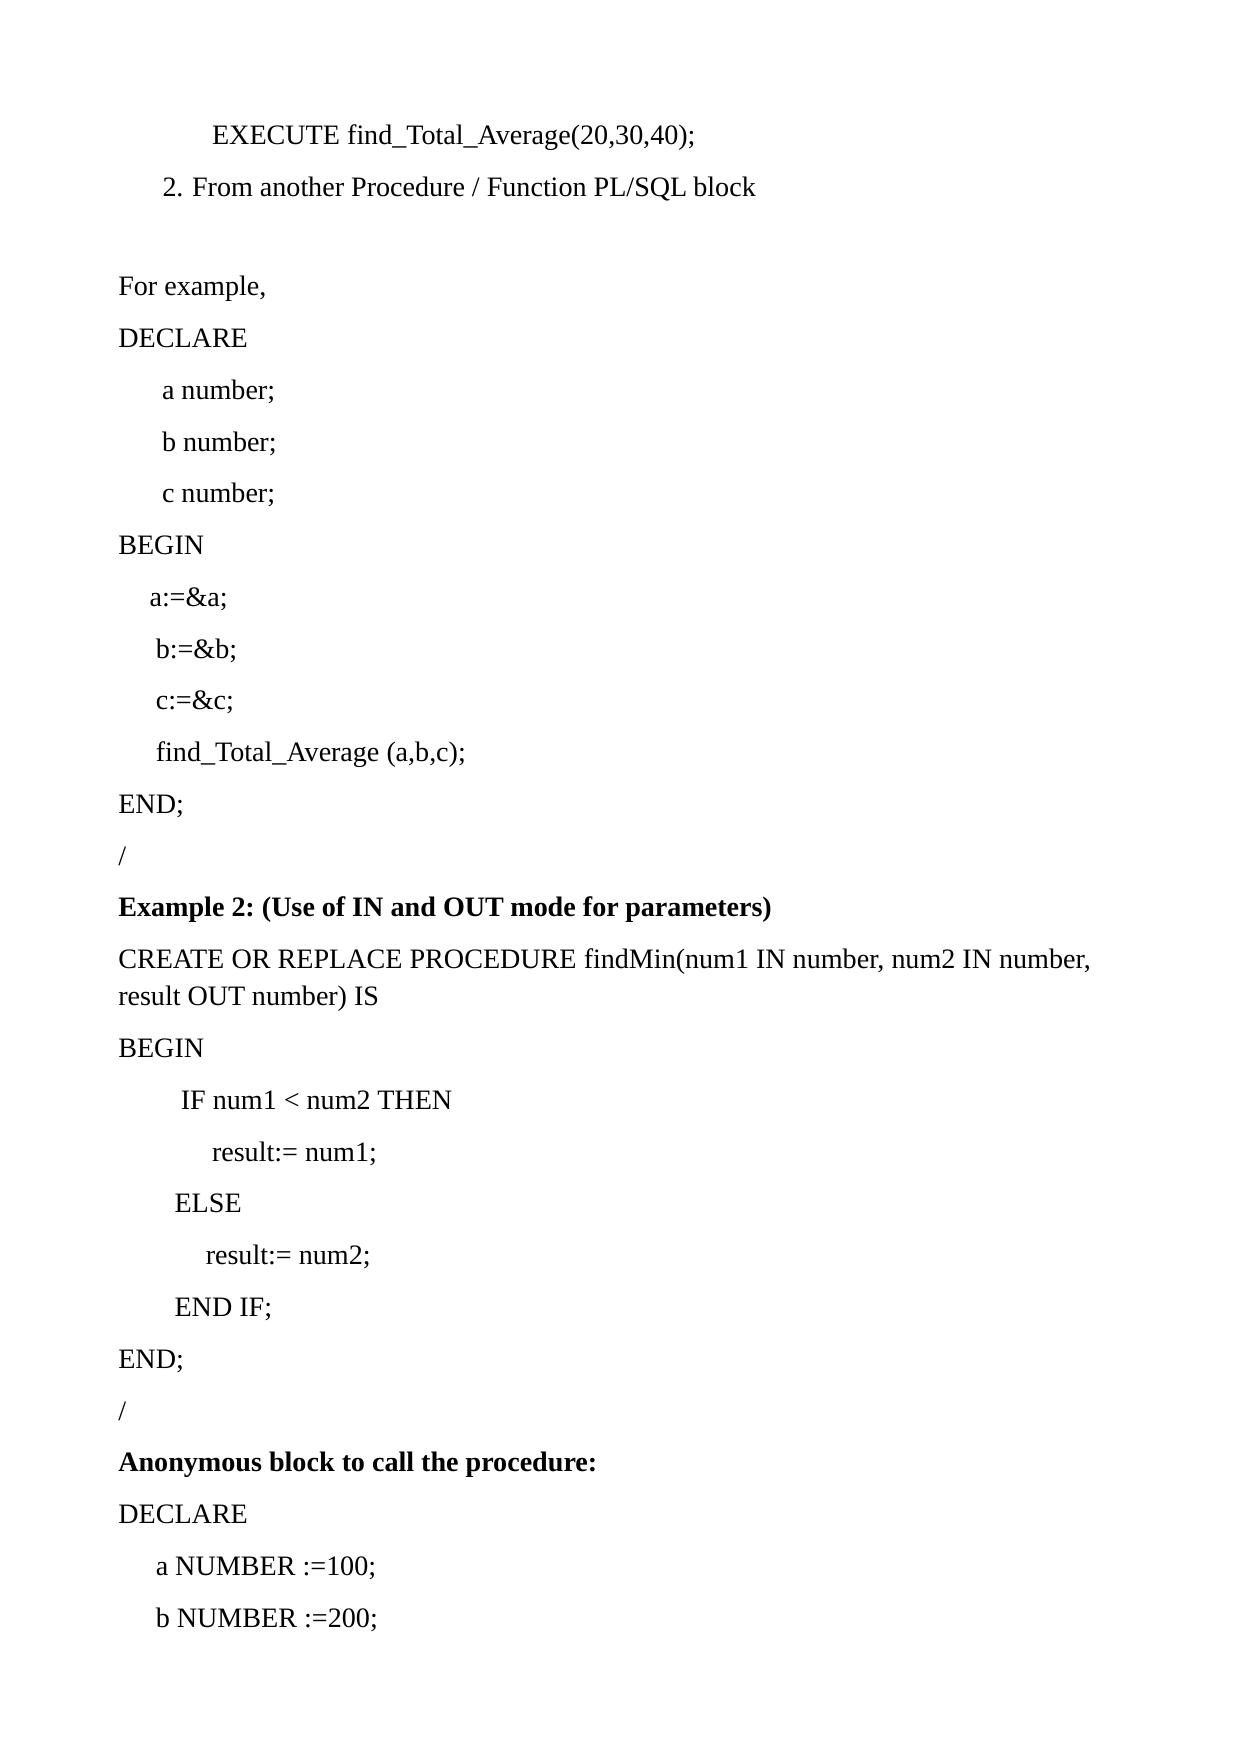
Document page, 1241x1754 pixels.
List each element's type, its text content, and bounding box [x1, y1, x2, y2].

text Anonymous block to call the procedure: [118, 1445, 1122, 1478]
text c number; [118, 476, 1122, 509]
text b:=&b; [118, 632, 1122, 664]
text END; [118, 1342, 1122, 1374]
text DECLARE [118, 1497, 1122, 1529]
text / [118, 1394, 1122, 1426]
text EXECUTE find_Total_Average(20,30,40); [118, 118, 1122, 151]
text ELSE [118, 1187, 1122, 1219]
text IF num1 < num2 THEN [118, 1083, 1122, 1115]
text find_Total_Average (a,b,c); [118, 735, 1122, 768]
text BEGIN [118, 528, 1122, 561]
text a NUMBER :=100; [118, 1549, 1122, 1581]
text c:=&c; [118, 683, 1122, 716]
text result:= num2; [118, 1238, 1122, 1271]
text CREATE OR REPLACE PROCEDURE findMin(num1 IN number, num2 IN number, result OUT number) IS [118, 942, 1122, 1012]
text a number; [118, 373, 1122, 405]
list From another Procedure / Function PL/SQL block [162, 170, 1122, 202]
text For example, [118, 269, 1122, 302]
text END IF; [118, 1290, 1122, 1322]
text END; [118, 787, 1122, 819]
text DECLARE [118, 321, 1122, 353]
text result:= num1; [118, 1135, 1122, 1167]
text b NUMBER :=200; [118, 1601, 1122, 1633]
text BEGIN [118, 1031, 1122, 1064]
text / [118, 839, 1122, 871]
text a:=&a; [118, 580, 1122, 612]
text b number; [118, 424, 1122, 457]
text Example 2: (Use of IN and OUT mode for parameters) [118, 891, 1122, 923]
